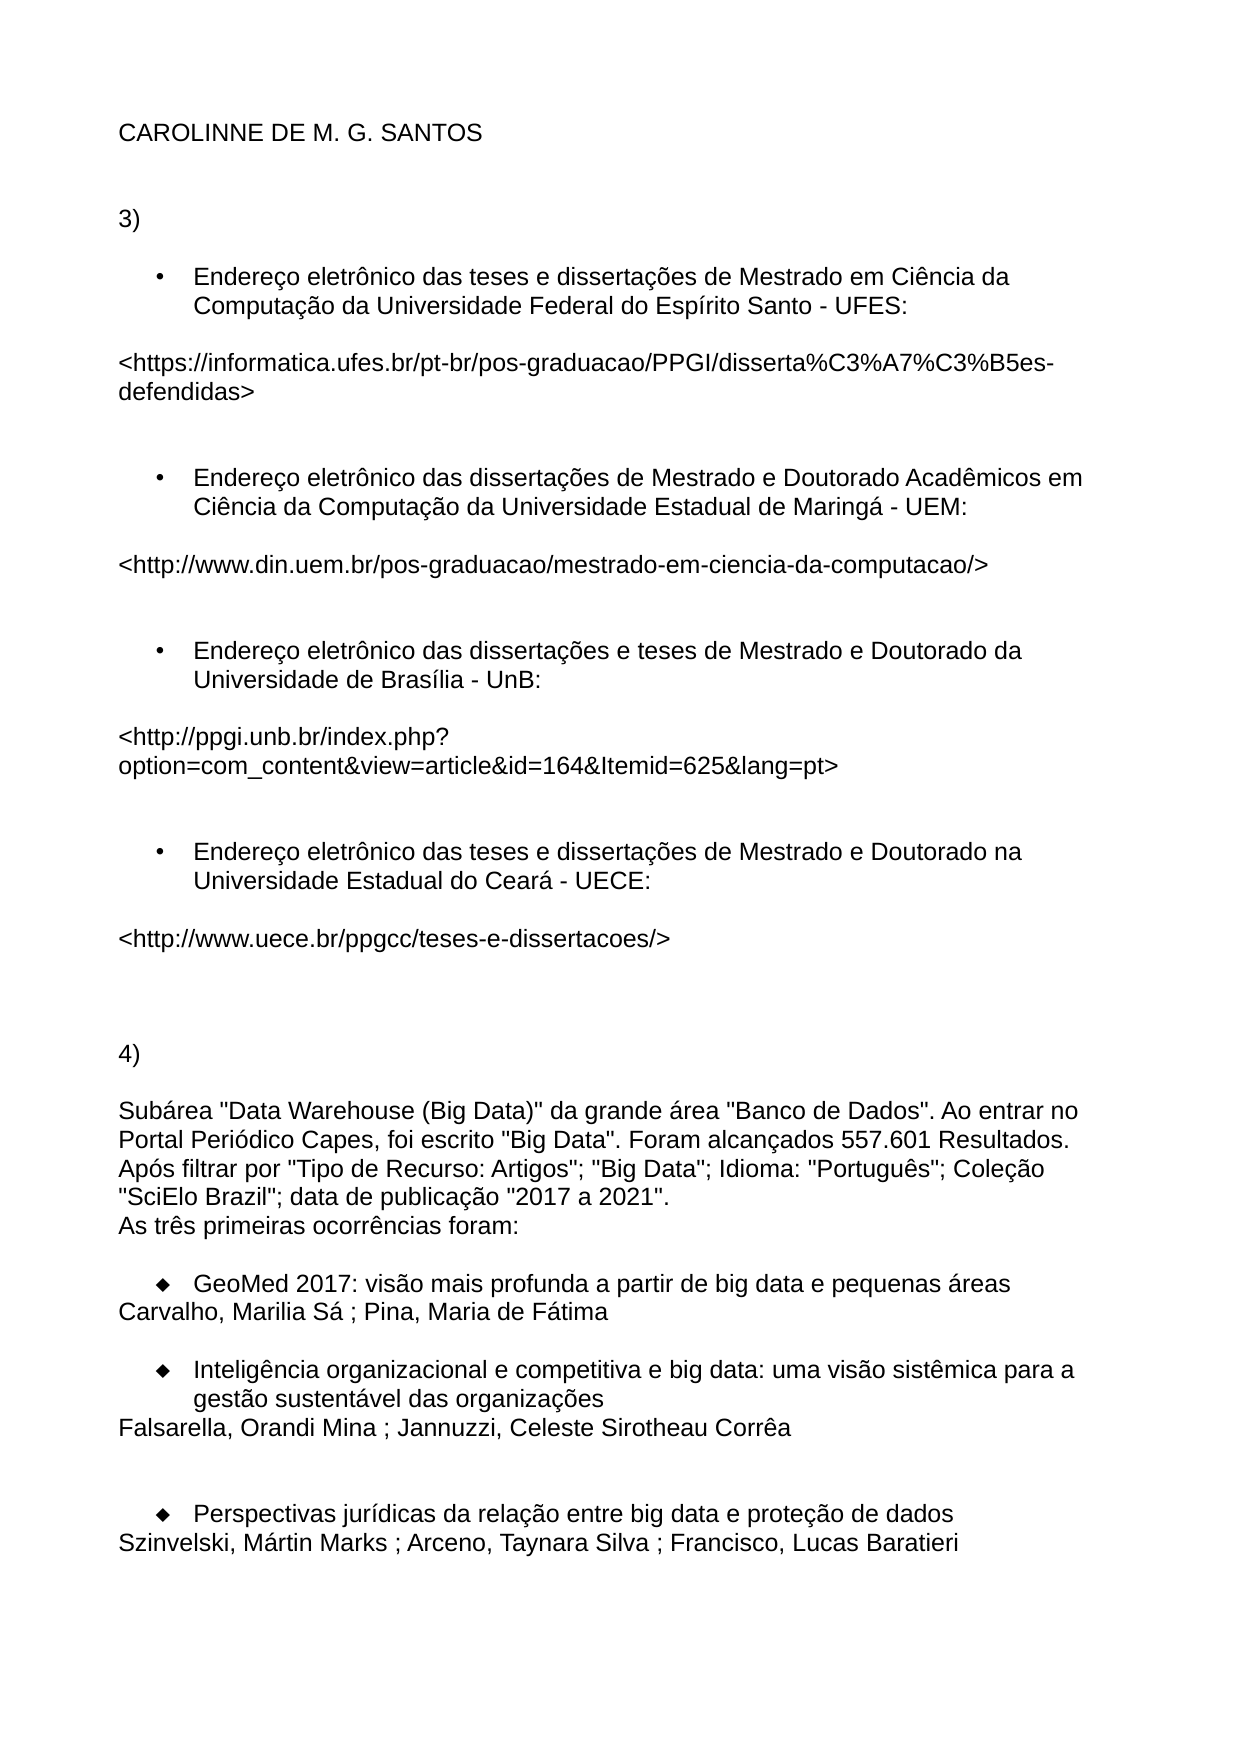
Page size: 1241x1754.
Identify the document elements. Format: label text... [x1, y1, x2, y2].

list Endereço eletrônico das dissertações de Mestrado e Doutorado Acadêmicos em Ciência da Computação da Universidade Estadual de Maringá - UEM: [156, 463, 1122, 521]
text <http://ppgi.unb.br/index.php?option=com_content&view=article&id=164&Itemid=625&lang=pt> [118, 722, 1122, 780]
text Szinvelski, Mártin Marks ; Arceno, Taynara Silva ; Francisco, Lucas Baratieri [118, 1528, 1122, 1556]
text <http://www.din.uem.br/pos-graduacao/mestrado-em-ciencia-da-computacao/> [118, 549, 1122, 578]
text Subárea "Data Warehouse (Big Data)" da grande área "Banco de Dados". Ao entrar no Portal Periódico Capes, foi escrito "Big Data". Foram alcançados 557.601 Resultados. [118, 1096, 1122, 1153]
list GeoMed 2017: visão mais profunda a partir de big data e pequenas áreas [156, 1268, 1122, 1297]
list Inteligência organizacional e competitiva e big data: uma visão sistêmica para a gestão sustentável das organizações [156, 1355, 1122, 1412]
text 3) [118, 204, 1122, 233]
text <http://www.uece.br/ppgcc/teses-e-dissertacoes/> [118, 923, 1122, 952]
text As três primeiras ocorrências foram: [118, 1211, 1122, 1240]
text Carvalho, Marilia Sá ; Pina, Maria de Fátima [118, 1297, 1122, 1326]
text <https://informatica.ufes.br/pt-br/pos-graduacao/PPGI/disserta%C3%A7%C3%B5es-defendidas> [118, 348, 1122, 406]
text Após filtrar por "Tipo de Recurso: Artigos"; "Big Data"; Idioma: "Português"; Coleção "SciElo Brazil"; data de publicação "2017 a 2021". [118, 1153, 1122, 1211]
list Endereço eletrônico das dissertações e teses de Mestrado e Doutorado da Universidade de Brasília - UnB: [156, 636, 1122, 693]
list Endereço eletrônico das teses e dissertações de Mestrado e Doutorado na Universidade Estadual do Ceará - UECE: [156, 837, 1122, 895]
list Perspectivas jurídicas da relação entre big data e proteção de dados [156, 1499, 1122, 1528]
text 4) [118, 1038, 1122, 1067]
list Endereço eletrônico das teses e dissertações de Mestrado em Ciência da Computação da Universidade Federal do Espírito Santo - UFES: [156, 262, 1122, 319]
text CAROLINNE DE M. G. SANTOS [118, 118, 1122, 147]
text Falsarella, Orandi Mina ; Jannuzzi, Celeste Sirotheau Corrêa [118, 1412, 1122, 1441]
